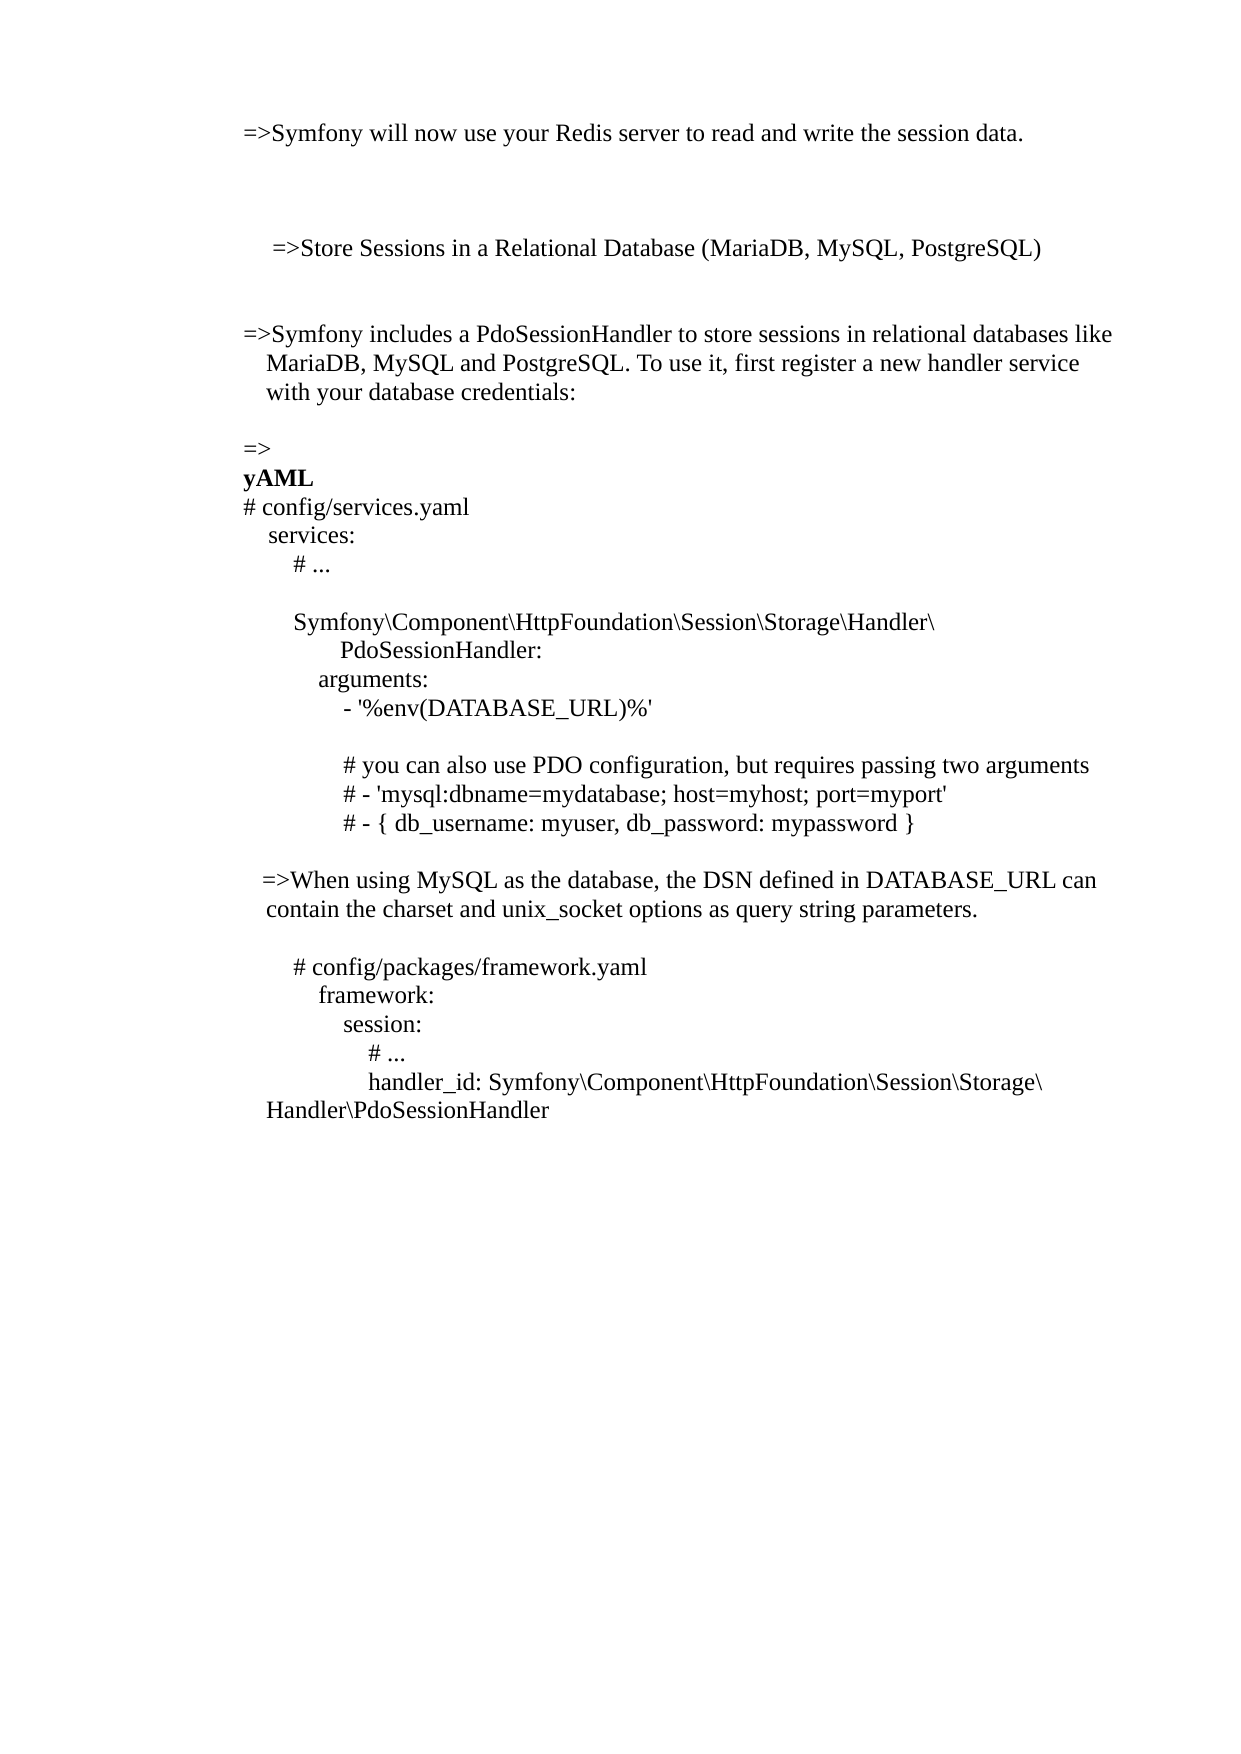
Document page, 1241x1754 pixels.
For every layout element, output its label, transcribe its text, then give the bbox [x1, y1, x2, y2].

text handler_id: Symfony\Component\HttpFoundation\Session\Storage\ Handler\PdoSessionHandler [118, 1067, 1122, 1124]
text arguments: [118, 664, 1122, 693]
text services: [118, 521, 1122, 549]
text # - { db_username: myuser, db_password: mypassword } [118, 808, 1122, 837]
text yAML [118, 463, 1122, 492]
text # ... [118, 549, 1122, 578]
text =>Symfony will now use your Redis server to read and write the session data. [118, 118, 1122, 147]
text # config/services.yaml [118, 492, 1122, 521]
text # you can also use PDO configuration, but requires passing two arguments [118, 751, 1122, 779]
text =>Symfony includes a PdoSessionHandler to store sessions in relational databases like MariaDB, MySQL and PostgreSQL. To use it, first register a new handler service with your database credentials: [118, 319, 1122, 406]
text =>When using MySQL as the database, the DSN defined in DATABASE_URL can contain the charset and unix_socket options as query string parameters. [118, 866, 1122, 923]
text # ... [118, 1038, 1122, 1067]
text # config/packages/framework.yaml [118, 952, 1122, 981]
text =>Store Sessions in a Relational Database (MariaDB, MySQL, PostgreSQL) [118, 233, 1122, 262]
text Symfony\Component\HttpFoundation\Session\Storage\Handler\ PdoSessionHandler: [118, 607, 1122, 664]
text session: [118, 1009, 1122, 1038]
text # - 'mysql:dbname=mydatabase; host=myhost; port=myport' [118, 779, 1122, 808]
text => [118, 434, 1122, 463]
text - '%env(DATABASE_URL)%' [118, 693, 1122, 722]
text framework: [118, 981, 1122, 1009]
